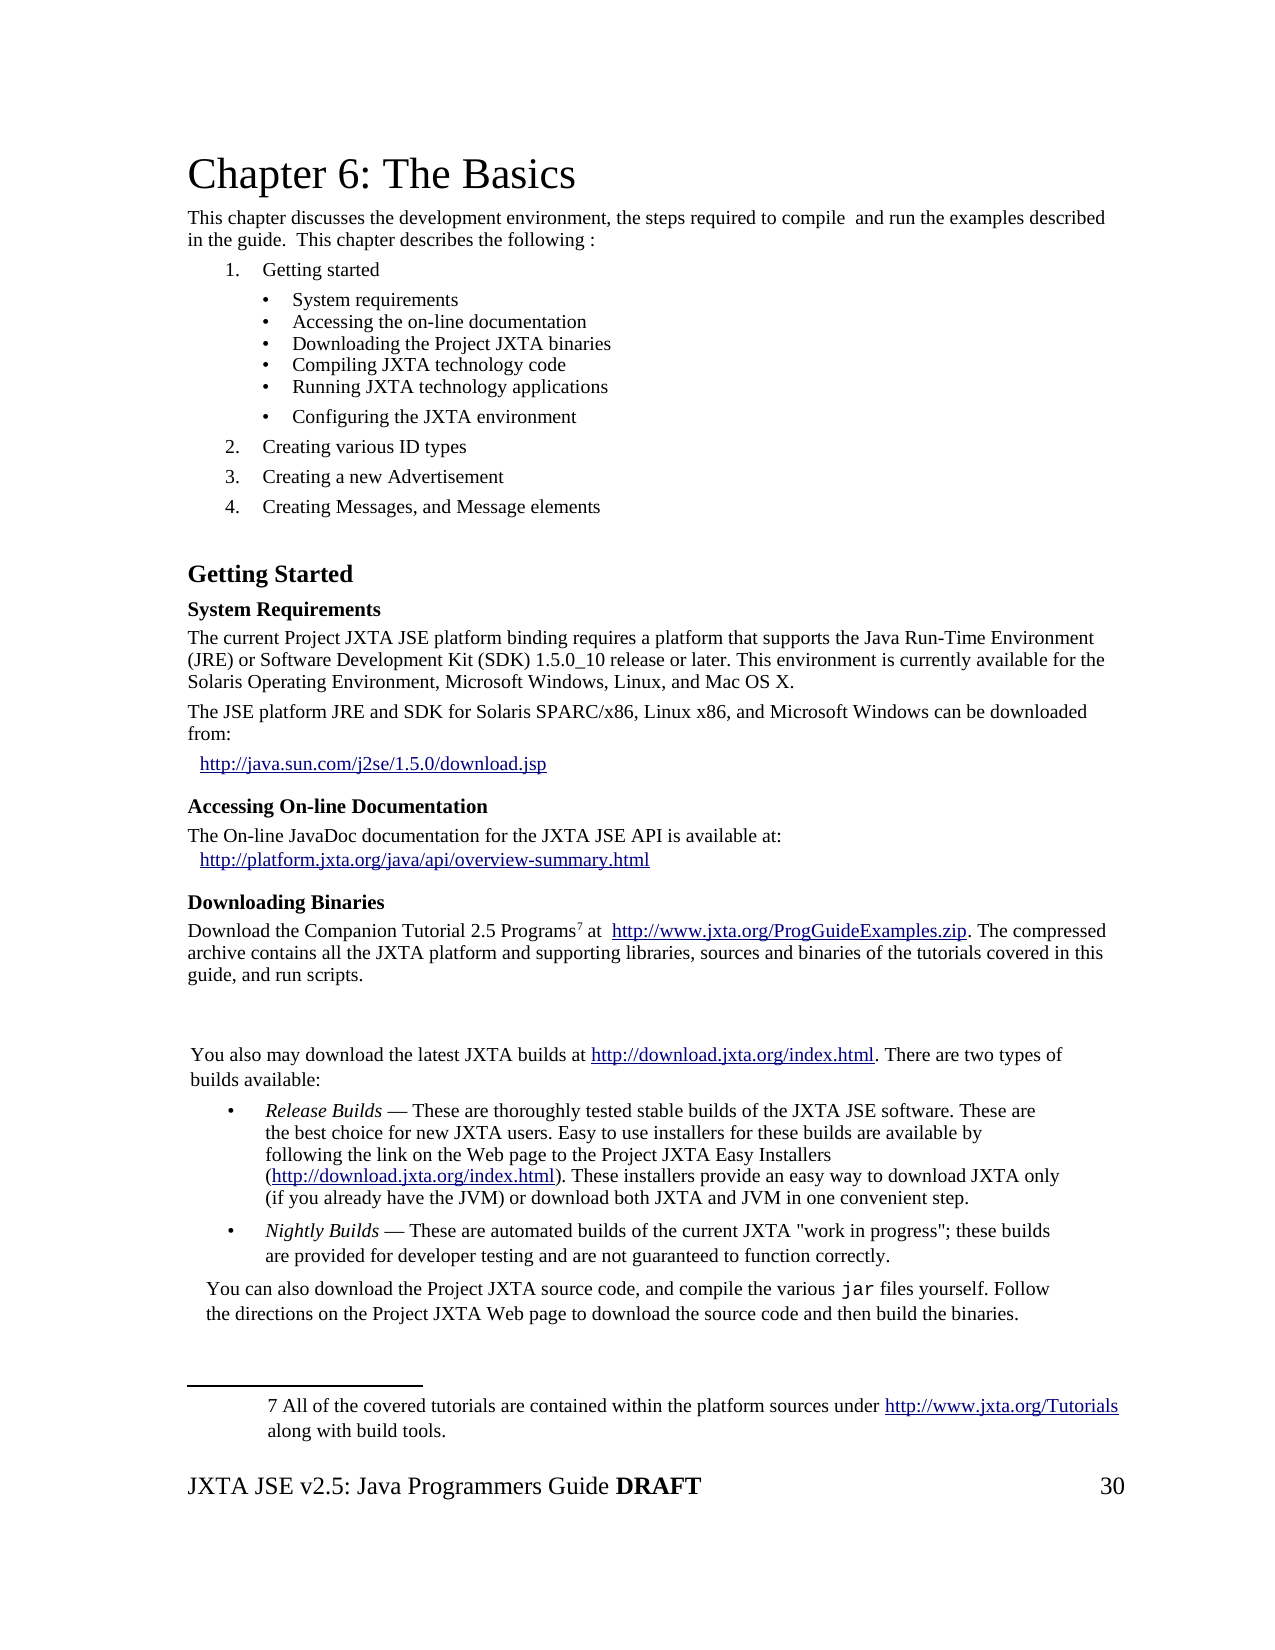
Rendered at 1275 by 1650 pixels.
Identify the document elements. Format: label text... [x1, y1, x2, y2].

text Getting Started [187, 560, 1125, 587]
list Release Builds — These are thoroughly tested stable builds of the JXTA JSE software. These are the best choice for new JXTA users. Easy to use installers for these builds are available by following the link on the Web page to the Project JXTA Easy Installers (http://download.jxta.org/index.html). These installers provide an easy way to download JXTA only (if you already have the JVM) or download both JXTA and JVM in one convenient step. [190, 1100, 1063, 1209]
list Getting started [225, 259, 1125, 281]
list System requirements [225, 289, 1125, 311]
list Running JXTA technology applications [225, 376, 1125, 398]
list Nightly Builds — These are automated builds of the current JXTA "work in progress"; these builds are provided for developer testing and are not guaranteed to function correctly. [190, 1217, 1063, 1267]
text Accessing On-line Documentation [187, 795, 1125, 818]
list Compiling JXTA technology code [225, 354, 1125, 376]
list Creating a new Advertisement [225, 466, 1125, 488]
text You can also download the Project JXTA source code, and compile the various jar files yourself. Follow the directions on the Project JXTA Web page to download the source code and then build the binaries. [206, 1276, 1063, 1326]
text Download the Companion Tutorial 2.5 Programs at http://www.jxta.org/ProgGuideExamples.zip. The compressed archive contains all the JXTA platform and supporting libraries, sources and binaries of the tutorials covered in this guide, and run scripts. [187, 920, 1125, 986]
text System Requirements [187, 598, 1125, 621]
text This chapter discusses the development environment, the steps required to compile and run the examples described in the guide. This chapter describes the following : [187, 207, 1125, 250]
title Chapter 6: The Basics [187, 150, 1125, 198]
text All of the covered tutorials are contained within the platform sources under http://www.jxta.org/Tutorials along with build tools. [267, 1392, 1125, 1442]
text http://platform.jxta.org/java/api/overview-summary.html [187, 848, 1125, 870]
text The current Project JXTA JSE platform binding requires a platform that supports the Java Run-Time Environment (JRE) or Software Development Kit (SDK) 1.5.0_10 release or later. This environment is currently available for the Solaris Operating Environment, Microsoft Windows, Linux, and Mac OS X. [187, 627, 1125, 692]
list Creating Messages, and Message elements [225, 496, 1125, 518]
list Downloading the Project JXTA binaries [225, 332, 1125, 354]
text http://java.sun.com/j2se/1.5.0/download.jsp [187, 753, 1125, 774]
list Accessing the on-line documentation [225, 311, 1125, 332]
text You also may download the latest JXTA builds at http://download.jxta.org/index.html. There are two types of builds available: [190, 1042, 1063, 1092]
text The On-line JavaDoc documentation for the JXTA JSE API is available at: [187, 824, 1125, 846]
text The JSE platform JRE and SDK for Solaris SPARC/x86, Linux x86, and Microsoft Windows can be downloaded from: [187, 701, 1125, 744]
text Downloading Binaries [187, 891, 1125, 914]
list Creating various ID types [225, 436, 1125, 458]
list Configuring the JXTA environment [225, 406, 1125, 428]
